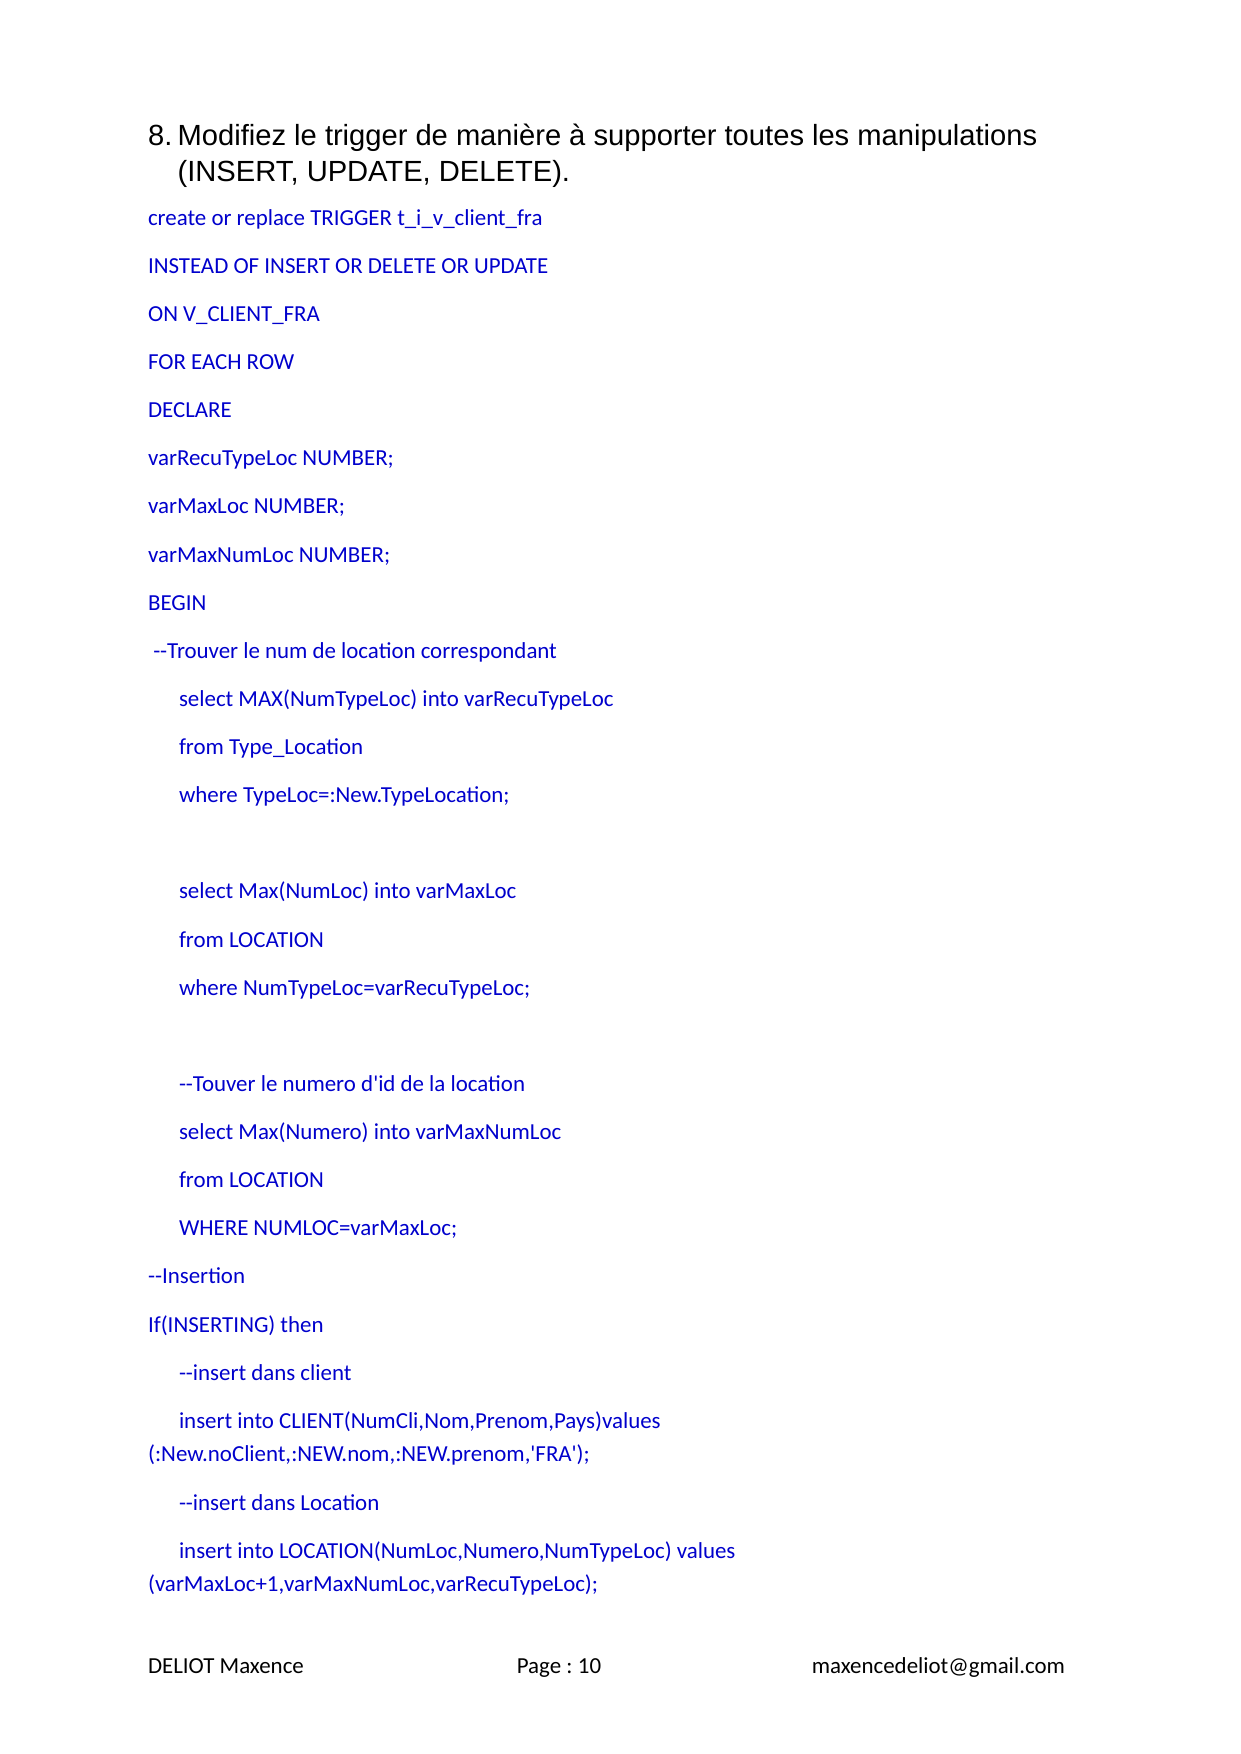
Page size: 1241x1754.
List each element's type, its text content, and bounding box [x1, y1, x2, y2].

text --insert dans client [148, 1358, 1093, 1386]
text from Type_Location [148, 732, 1093, 760]
text select Max(NumLoc) into varMaxLoc [148, 877, 1093, 905]
text BEGIN [148, 588, 1093, 616]
text --insert dans Location [148, 1488, 1093, 1516]
text --Trouver le num de location correspondant [148, 636, 1093, 664]
text --Touver le numero d'id de la location [148, 1069, 1093, 1097]
text select MAX(NumTypeLoc) into varRecuTypeLoc [148, 684, 1093, 712]
text from LOCATION [148, 925, 1093, 953]
text ON V_CLIENT_FRA [148, 299, 1093, 327]
text varMaxLoc NUMBER; [148, 492, 1093, 520]
text WHERE NUMLOC=varMaxLoc; [148, 1213, 1093, 1242]
text If(INSERTING) then [148, 1310, 1093, 1338]
text insert into LOCATION(NumLoc,Numero,NumTypeLoc) values (varMaxLoc+1,varMaxNumLoc,varRecuTypeLoc); [148, 1536, 1093, 1597]
subtitle Modifiez le trigger de manière à supporter toutes les manipulations (INSERT, UPDATE, DELETE). [148, 118, 1093, 188]
text where NumTypeLoc=varRecuTypeLoc; [148, 973, 1093, 1001]
text DECLARE [148, 395, 1093, 423]
text FOR EACH ROW [148, 347, 1093, 375]
text INSTEAD OF INSERT OR DELETE OR UPDATE [148, 251, 1093, 279]
text varRecuTypeLoc NUMBER; [148, 443, 1093, 472]
text varMaxNumLoc NUMBER; [148, 540, 1093, 568]
text from LOCATION [148, 1165, 1093, 1193]
text where TypeLoc=:New.TypeLocation; [148, 780, 1093, 808]
text --Insertion [148, 1262, 1093, 1290]
text select Max(Numero) into varMaxNumLoc [148, 1117, 1093, 1145]
text insert into CLIENT(NumCli,Nom,Prenom,Pays)values (:New.noClient,:NEW.nom,:NEW.prenom,'FRA'); [148, 1406, 1093, 1468]
text create or replace TRIGGER t_i_v_client_fra [148, 203, 1093, 231]
